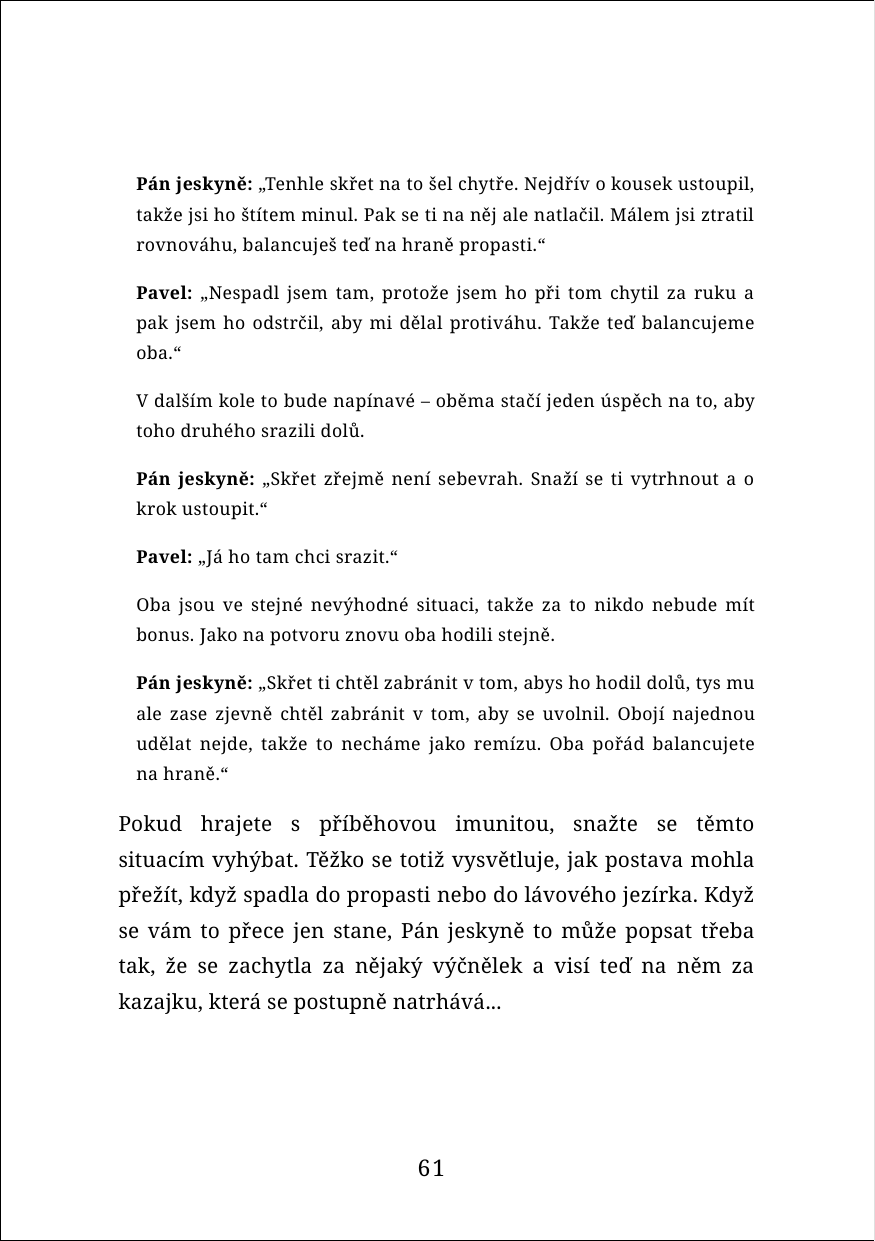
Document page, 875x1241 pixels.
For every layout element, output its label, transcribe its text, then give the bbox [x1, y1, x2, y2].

text Pán jeskyně: „Skřet zřejmě není sebevrah. Snaží se ti vytrhnout a o krok ustoupit.“ [136, 467, 756, 521]
text Pavel: „Já ho tam chci srazit.“ [136, 545, 756, 569]
text V dalším kole to bude napínavé – oběma stačí jeden úspěch na to, aby toho druhého srazili dolů. [136, 388, 756, 443]
text Pavel: „Nespadl jsem tam, protože jsem ho při tom chytil za ruku a pak jsem ho odstrčil, aby mi dělal protiváhu. Takže teď balancujeme oba.“ [136, 280, 756, 365]
text Pán jeskyně: „Tenhle skřet na to šel chytře. Nejdřív o kousek ustoupil, takže jsi ho štítem minul. Pak se ti na něj ale natlačil. Málem jsi ztratil rovnováhu, balancuješ teď na hraně propasti.“ [136, 172, 756, 256]
text Pokud hrajete s příběhovou imunitou, snažte se těmto situacím vyhýbat. Těžko se totiž vysvětluje, jak postava mohla přežít, když spadla do propasti nebo do lávového jezírka. Když se vám to přece jen stane, Pán jeskyně to může popsat třeba tak, že se zachytla za nějaký výčnělek a visí teď na něm za kazajku, která se postupně natrhává... [118, 809, 756, 1015]
text Pán jeskyně: „Skřet ti chtěl zabránit v tom, abys ho hodil dolů, tys mu ale zase zjevně chtěl zabránit v tom, aby se uvolnil. Obojí najednou udělat nejde, takže to necháme jako remízu. Oba pořád balancujete na hraně.“ [136, 671, 756, 786]
text Oba jsou ve stejné nevýhodné situaci, takže za to nikdo nebude mít bonus. Jako na potvoru znovu oba hodili stejně. [136, 593, 756, 647]
